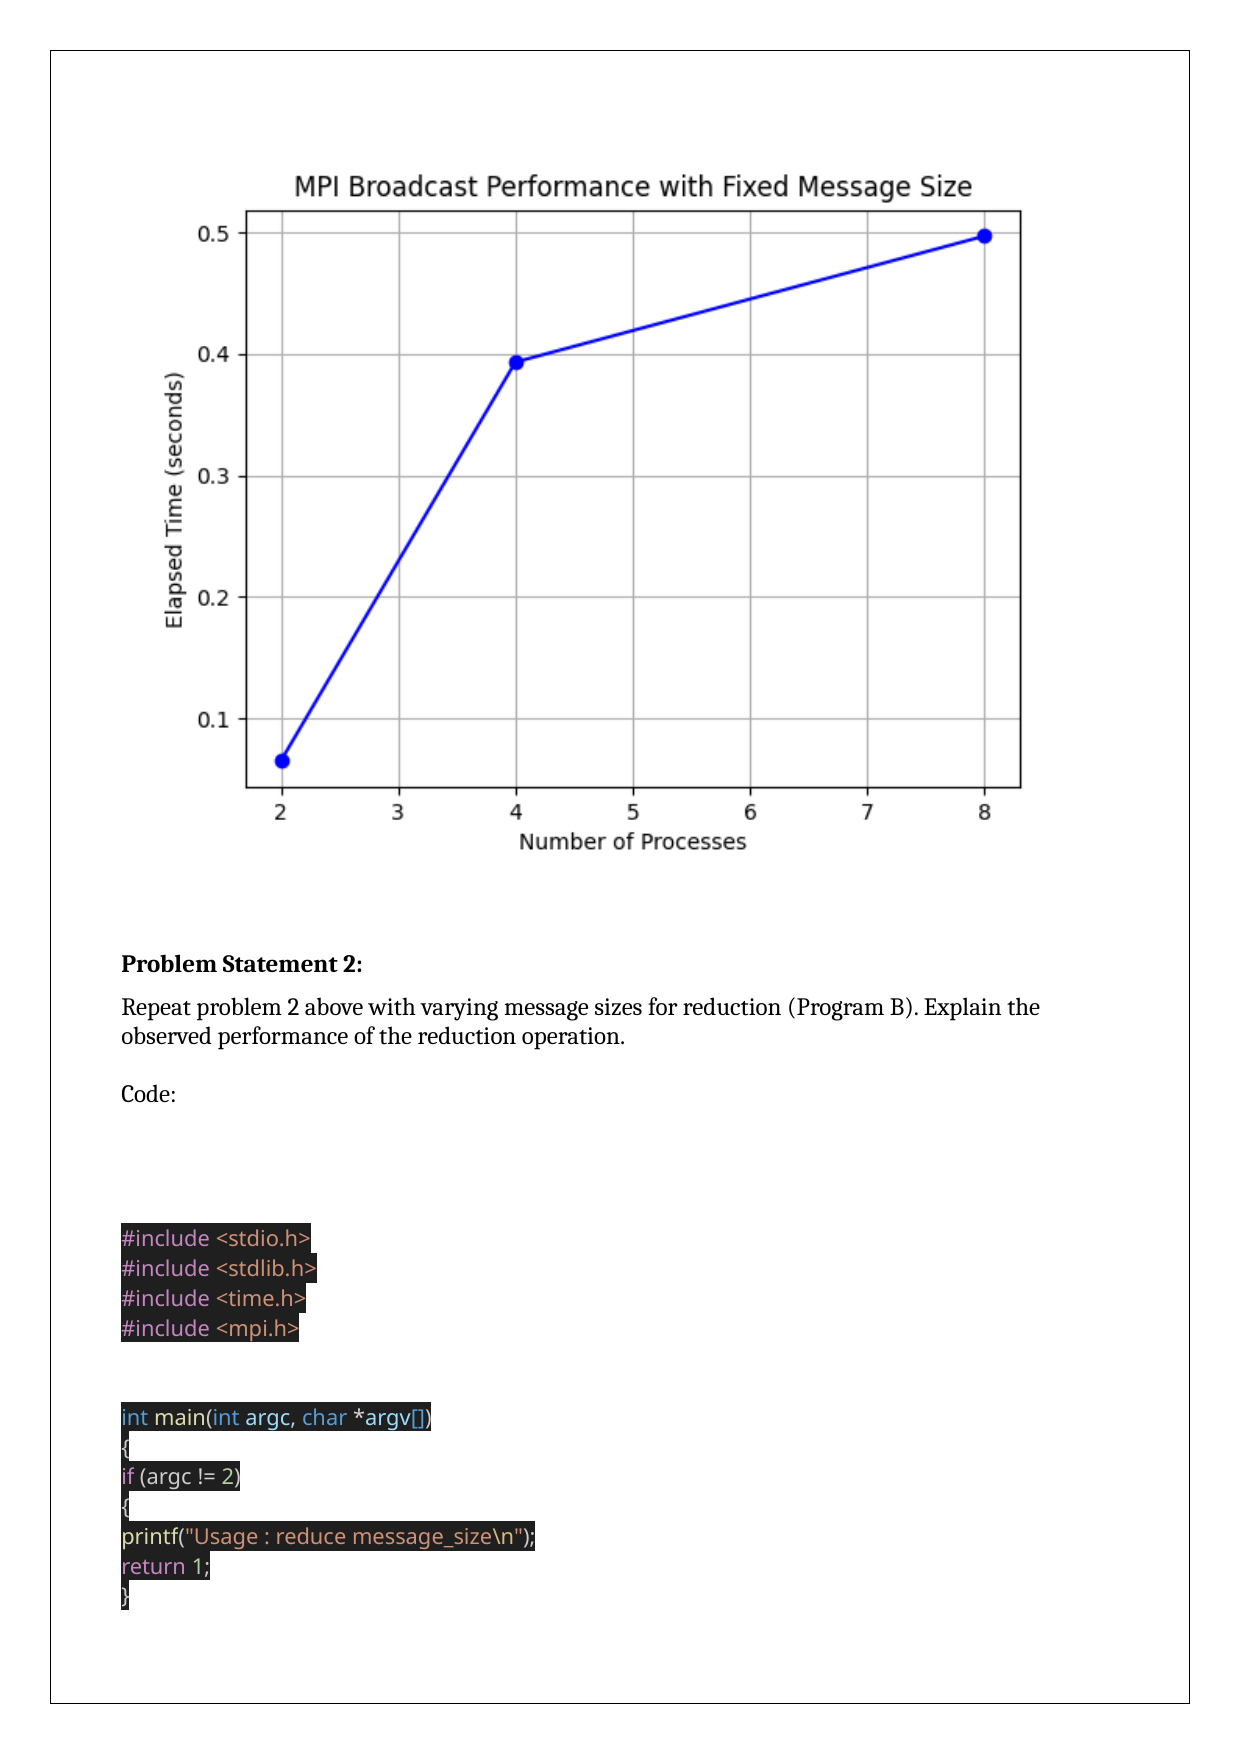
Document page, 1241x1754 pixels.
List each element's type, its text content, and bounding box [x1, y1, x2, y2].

text printf("Usage : reduce message_size\n"); [121, 1521, 1119, 1551]
text Problem Statement 2: [121, 950, 1119, 979]
picture [121, 121, 1120, 870]
text { [121, 1491, 1119, 1521]
text Code: [121, 1079, 1119, 1108]
text #include <time.h> [121, 1283, 1119, 1313]
text { [121, 1431, 1119, 1461]
text #include <stdlib.h> [121, 1253, 1119, 1283]
text Repeat problem 2 above with varying message sizes for reduction (Program B). Explain the observed performance of the reduction operation. [121, 993, 1119, 1051]
text } [121, 1580, 1119, 1610]
text #include <stdio.h> [121, 1223, 1119, 1253]
text #include <mpi.h> [121, 1313, 1119, 1342]
text if (argc != 2) [121, 1461, 1119, 1491]
text return 1; [121, 1551, 1119, 1580]
text int main(int argc, char *argv[]) [121, 1402, 1119, 1431]
